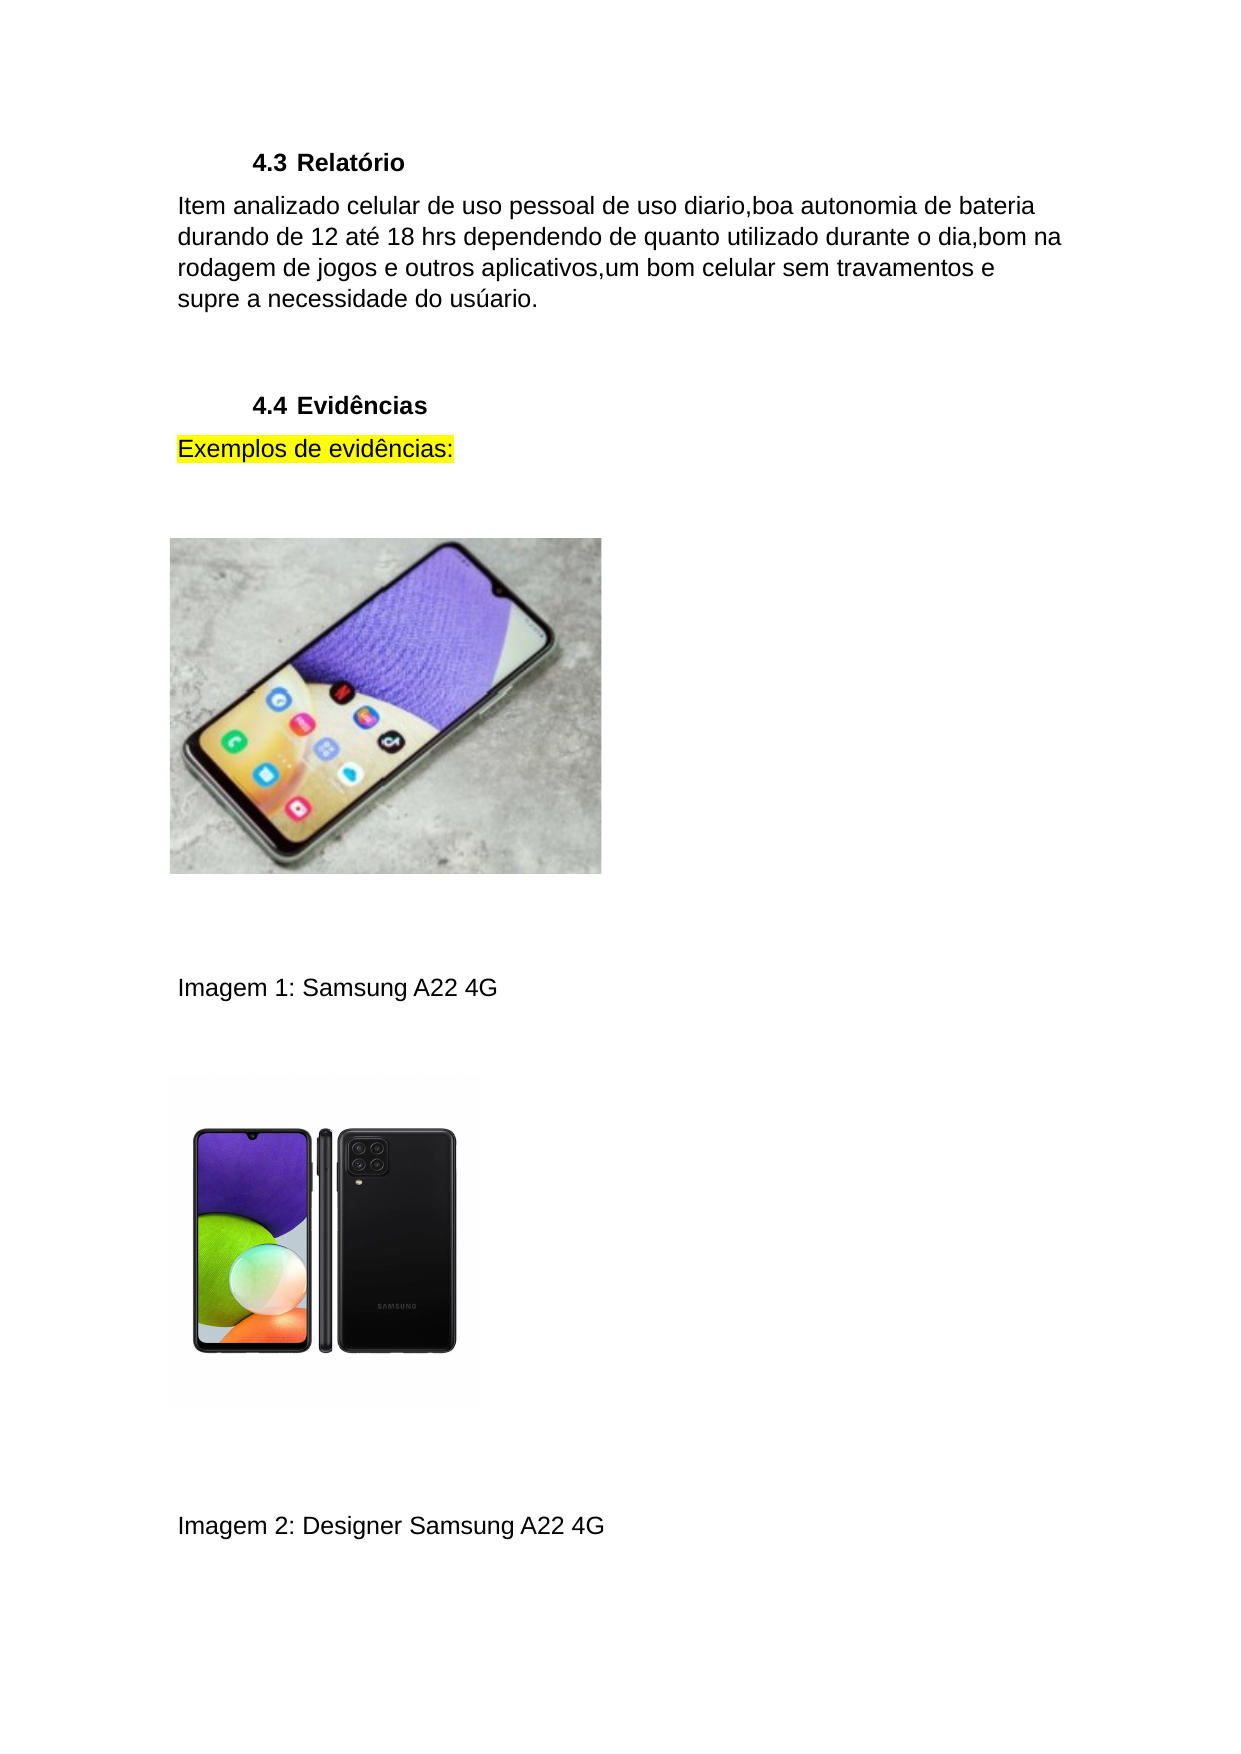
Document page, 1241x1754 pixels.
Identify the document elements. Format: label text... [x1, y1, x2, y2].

subtitle Evidências [252, 391, 1063, 420]
text Exemplos de evidências: [177, 434, 1063, 463]
picture [169, 538, 602, 874]
text Imagem 1: Samsung A22 4G [177, 973, 1063, 1001]
text Item analizado celular de uso pessoal de uso diario,boa autonomia de bateria durando de 12 até 18 hrs dependendo de quanto utilizado durante o dia,bom na rodagem de jogos e outros aplicativos,um bom celular sem travamentos e supre a necessidade do usúario. [177, 191, 1063, 313]
subtitle Relatório [252, 148, 1063, 176]
picture [166, 1074, 483, 1407]
text Imagem 2: Designer Samsung A22 4G [177, 1511, 1063, 1539]
